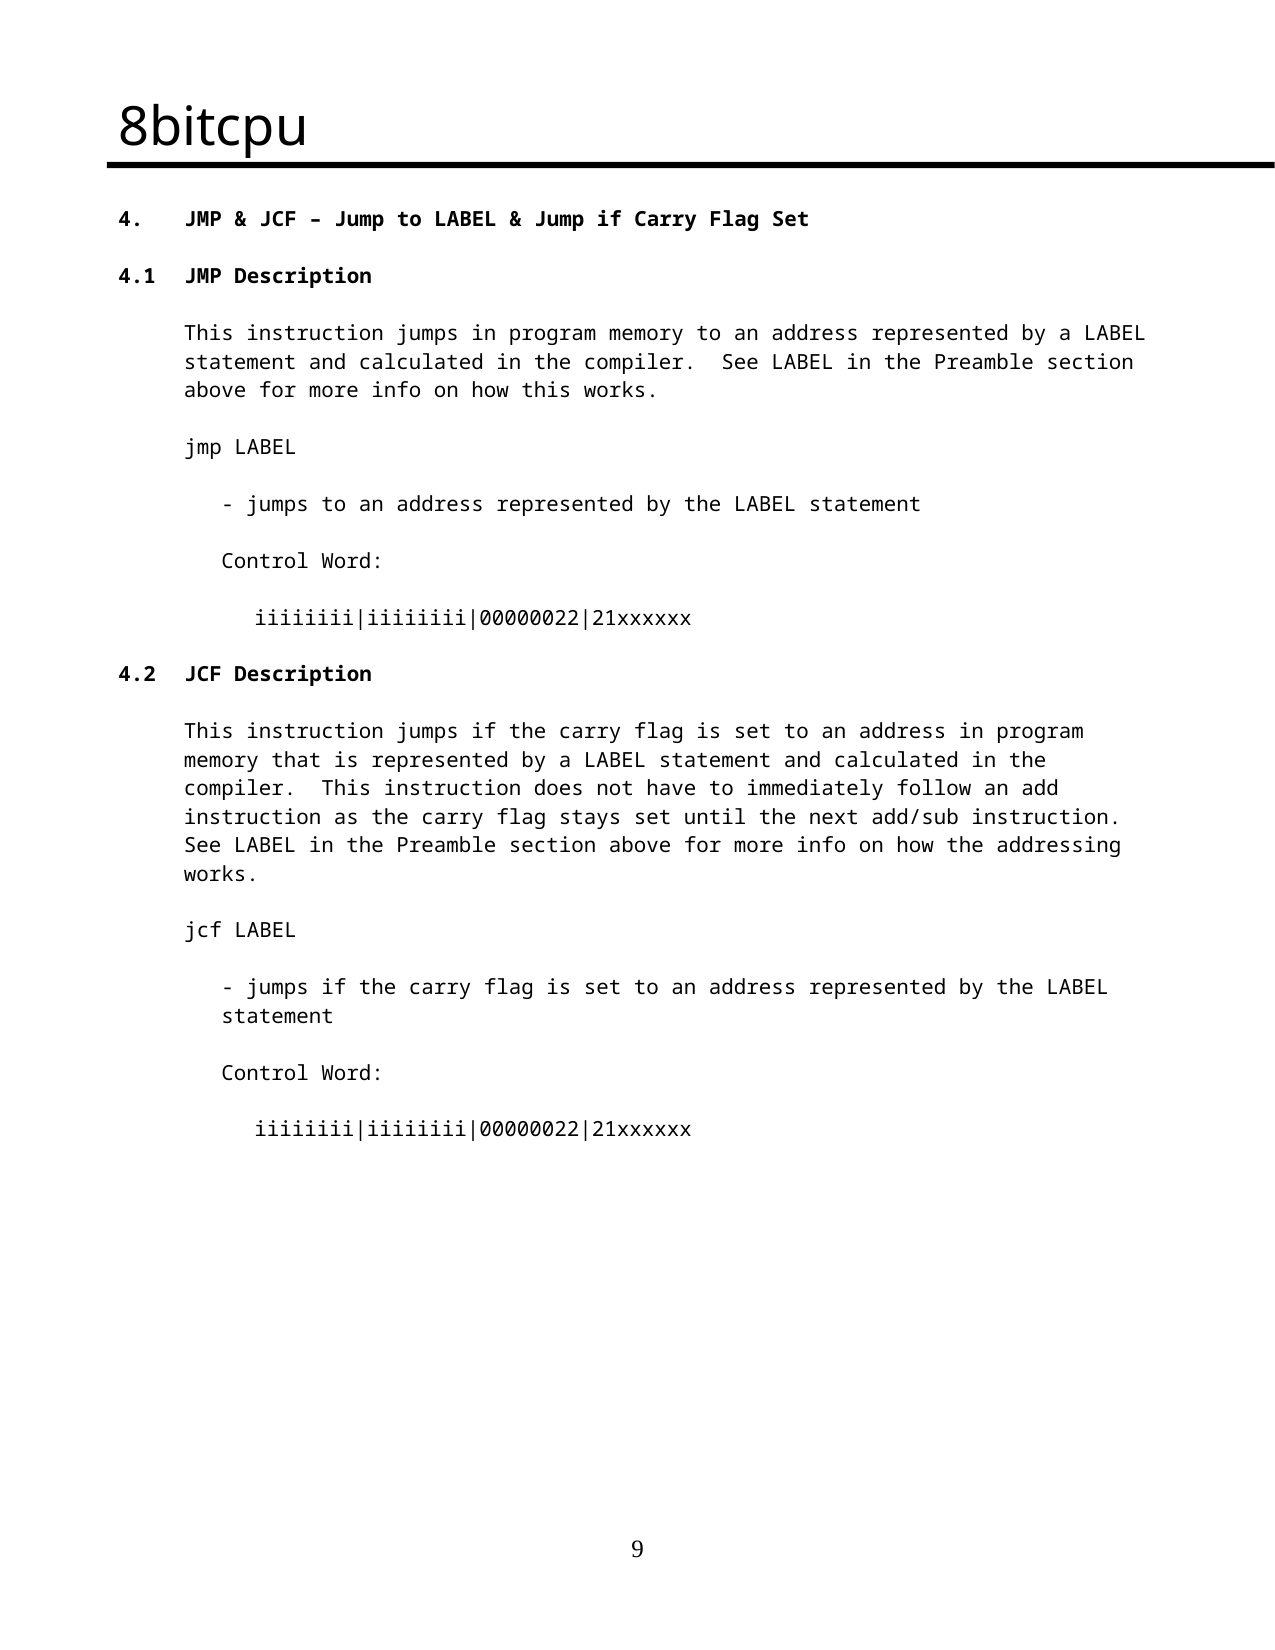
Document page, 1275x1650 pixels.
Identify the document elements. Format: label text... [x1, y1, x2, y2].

text 4. JMP & JCF – Jump to LABEL & Jump if Carry Flag Set [118, 204, 1157, 233]
text 4.2 JCF Description [118, 659, 1157, 688]
text - jumps if the carry flag is set to an address represented by the LABEL statement [221, 972, 1157, 1029]
text Control Word: [221, 546, 1157, 574]
text Control Word: [221, 1058, 1157, 1086]
text This instruction jumps in program memory to an address represented by a LABEL statement and calculated in the compiler. See LABEL in the Preamble section above for more info on how this works. [184, 318, 1157, 404]
text - jumps to an address represented by the LABEL statement [221, 489, 1157, 517]
text iiiiiiii|iiiiiiii|00000022|21xxxxxx [221, 1114, 1157, 1143]
text 4.1 JMP Description [118, 261, 1157, 290]
text jmp LABEL [118, 432, 1157, 461]
text jcf LABEL [118, 916, 1157, 944]
text iiiiiiii|iiiiiiii|00000022|21xxxxxx [221, 603, 1157, 631]
text This instruction jumps if the carry flag is set to an address in program memory that is represented by a LABEL statement and calculated in the compiler. This instruction does not have to immediately follow an add instruction as the carry flag stays set until the next add/sub instruction. See LABEL in the Preamble section above for more info on how the addressing works. [184, 716, 1157, 887]
